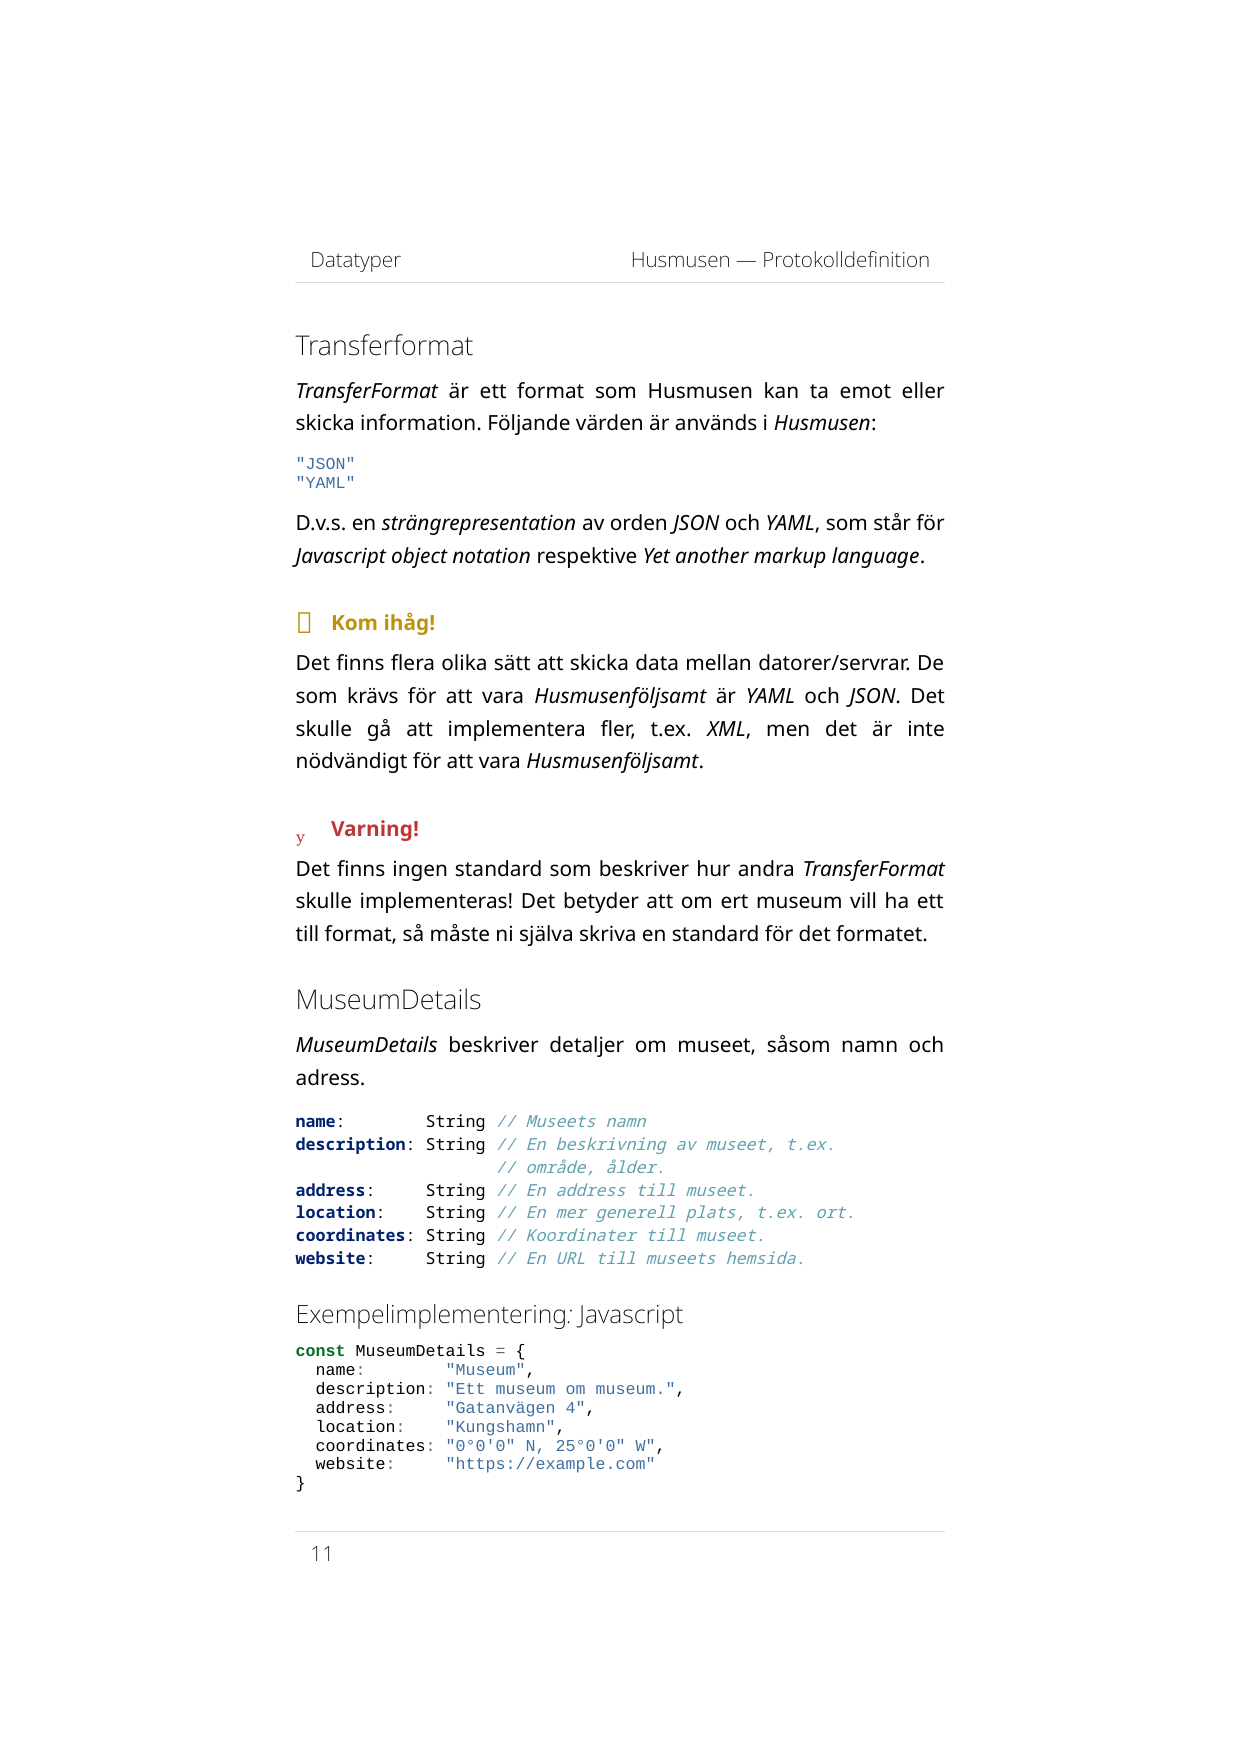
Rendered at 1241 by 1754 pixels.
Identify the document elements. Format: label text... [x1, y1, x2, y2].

text website: String // En URL till museets hemsida. [295, 1246, 945, 1269]
list Kom ihåg! [295, 603, 945, 642]
text // område, ålder. [295, 1155, 945, 1178]
text location: "Kungshamn", [295, 1418, 945, 1437]
text Det finns ingen standard som beskriver hur andra TransferFormat skulle implementeras! Det betyder att om ert museum vill ha ett till format, så måste ni själva skriva en standard för det formatet. [295, 854, 945, 947]
text address: String // En address till museet. [295, 1178, 945, 1201]
text } [295, 1475, 945, 1494]
text Det finns flera olika sätt att skicka data mellan datorer/servrar. De som krävs för att vara Husmusenföljsamt är YAML och JSON. Det skulle gå att implementera fler, t.ex. XML, men det är inte nödvändigt för att vara Husmusenföljsamt. [295, 648, 945, 775]
text website: "https://example.com" [295, 1456, 945, 1475]
subtitle MuseumDetails [295, 981, 945, 1018]
subtitle Transferformat [295, 327, 945, 363]
text MuseumDetails beskriver detaljer om museet, såsom namn och adress. [295, 1030, 945, 1091]
text coordinates: "0°0′0″ N, 25°0′0″ W", [295, 1437, 945, 1456]
text description: "Ett museum om museum.", [295, 1381, 945, 1399]
subtitle Exempelimplementering: Javascript [295, 1296, 945, 1330]
text coordinates: String // Koordinater till museet. [295, 1223, 945, 1246]
list Varning! [295, 808, 945, 848]
text name: "Museum", [295, 1362, 945, 1381]
text "YAML" [295, 474, 945, 493]
text TransferFormat är ett format som Husmusen kan ta emot eller skicka information. Följande värden är används i Husmusen: [295, 376, 945, 437]
text const MuseumDetails = { [295, 1343, 945, 1362]
text D.v.s. en strängrepresentation av orden JSON och YAML, som står för Javascript object notation respektive Yet another markup language. [295, 508, 945, 569]
text description: String // En beskrivning av museet, t.ex. [295, 1133, 945, 1155]
text name: String // Museets namn [295, 1110, 945, 1133]
text address: "Gatanvägen 4", [295, 1399, 945, 1418]
text "JSON" [295, 456, 945, 474]
text location: String // En mer generell plats, t.ex. ort. [295, 1201, 945, 1223]
